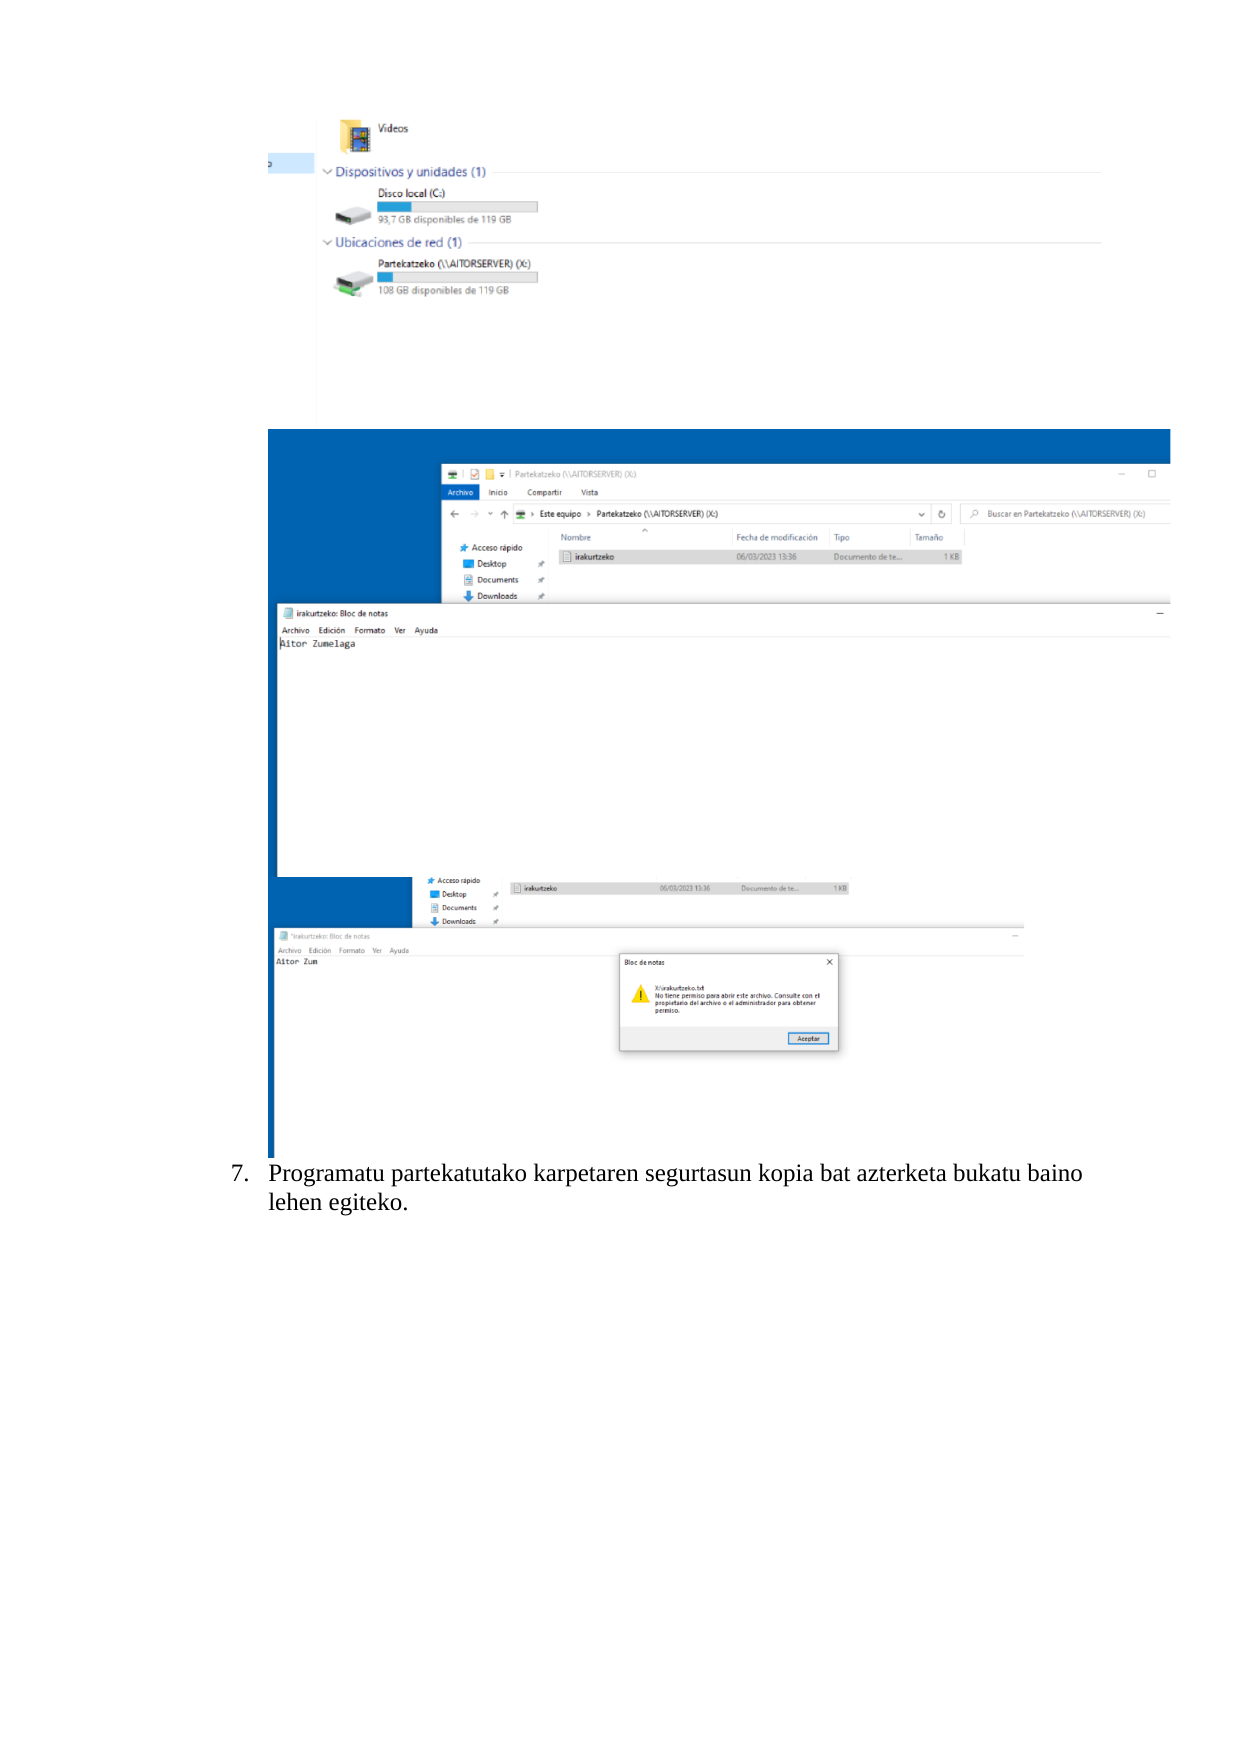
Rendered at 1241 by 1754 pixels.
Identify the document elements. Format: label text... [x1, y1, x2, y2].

list Programatu partekatutako karpetaren segurtasun kopia bat azterketa bukatu baino lehen egiteko. [231, 1158, 1122, 1216]
picture [268, 118, 1171, 1158]
